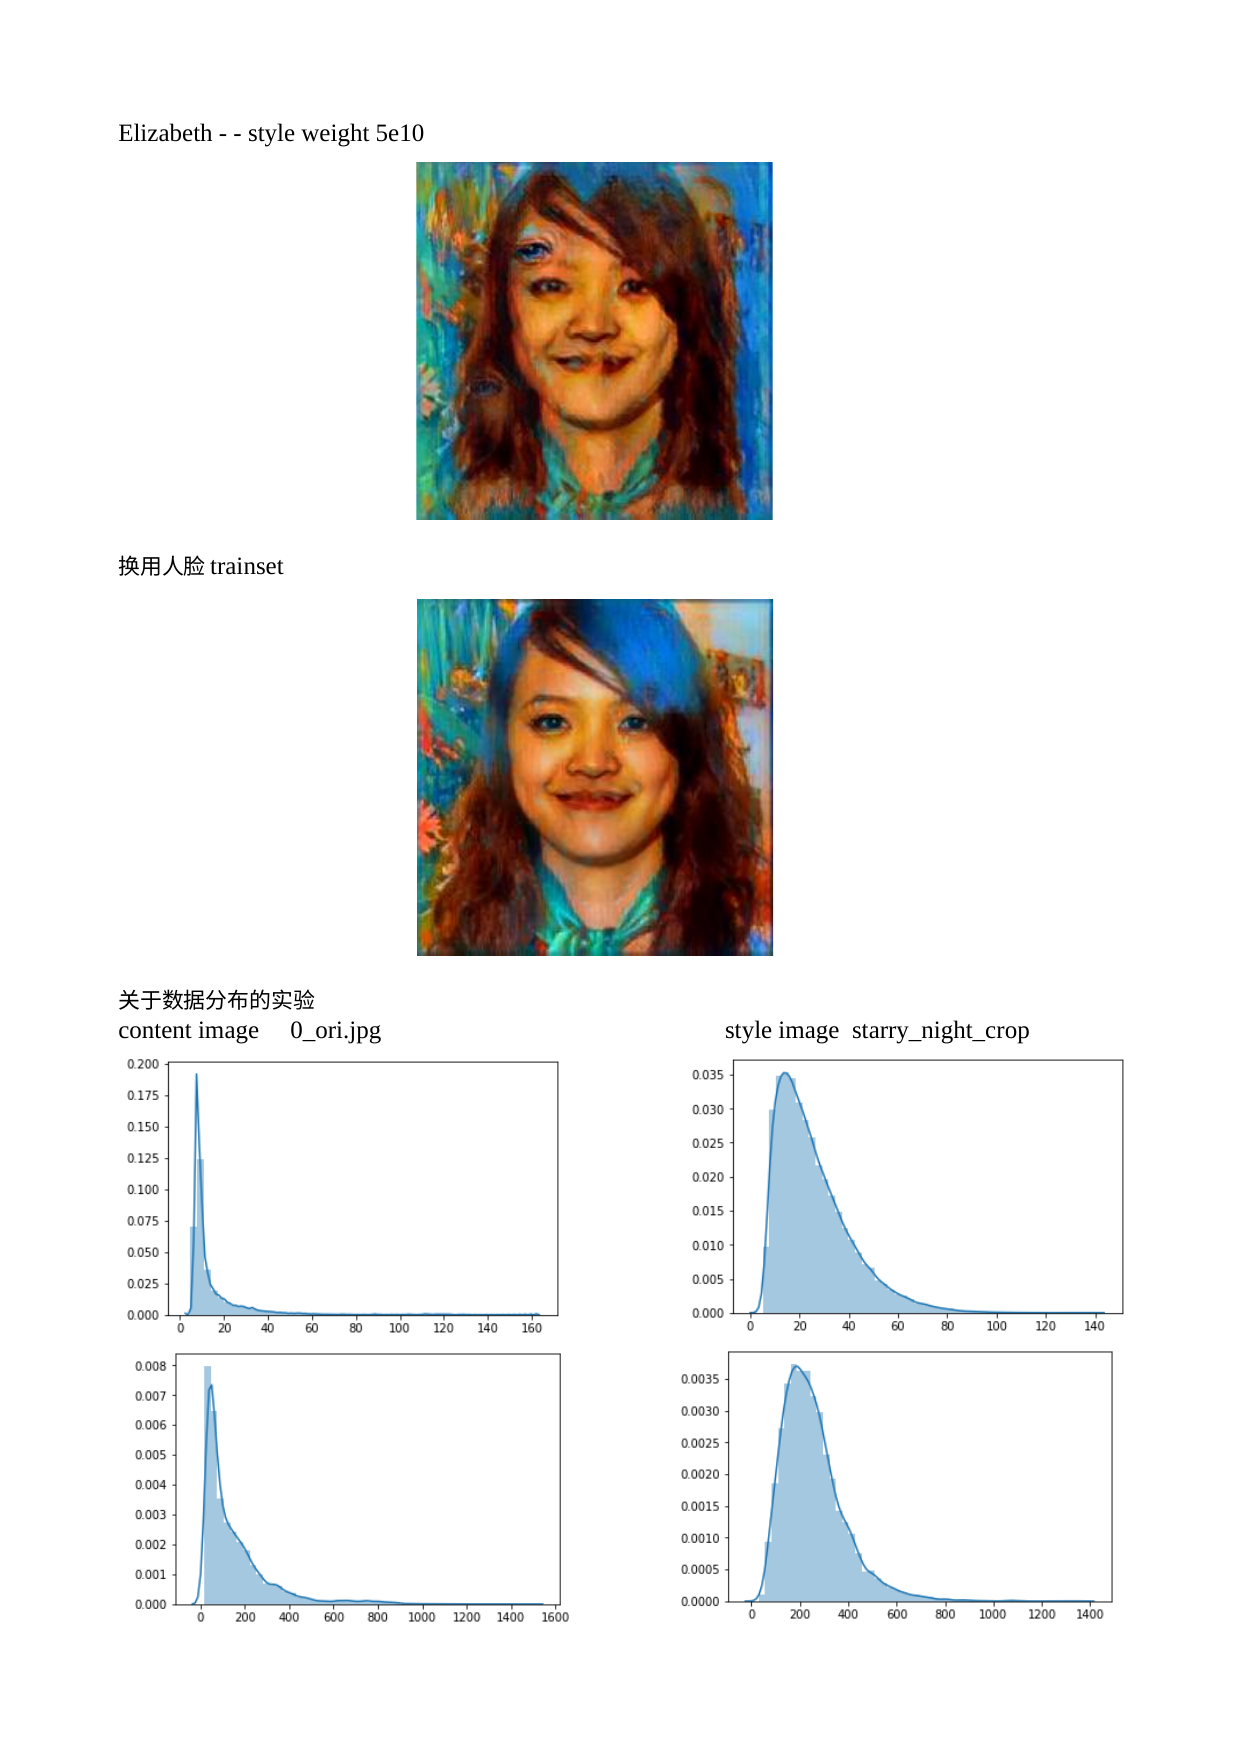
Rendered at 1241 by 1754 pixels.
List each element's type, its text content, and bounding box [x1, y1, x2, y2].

picture [416, 162, 773, 520]
text 换用人脸trainset [118, 549, 1122, 581]
picture [672, 1048, 1134, 1629]
text content image 0_ori.jpg style image starry_night_crop [118, 1015, 1122, 1044]
picture [417, 599, 774, 956]
picture [118, 1050, 577, 1632]
text Elizabeth - - style weight 5e10 [118, 118, 1122, 147]
text 关于数据分布的实验 [118, 983, 1122, 1015]
